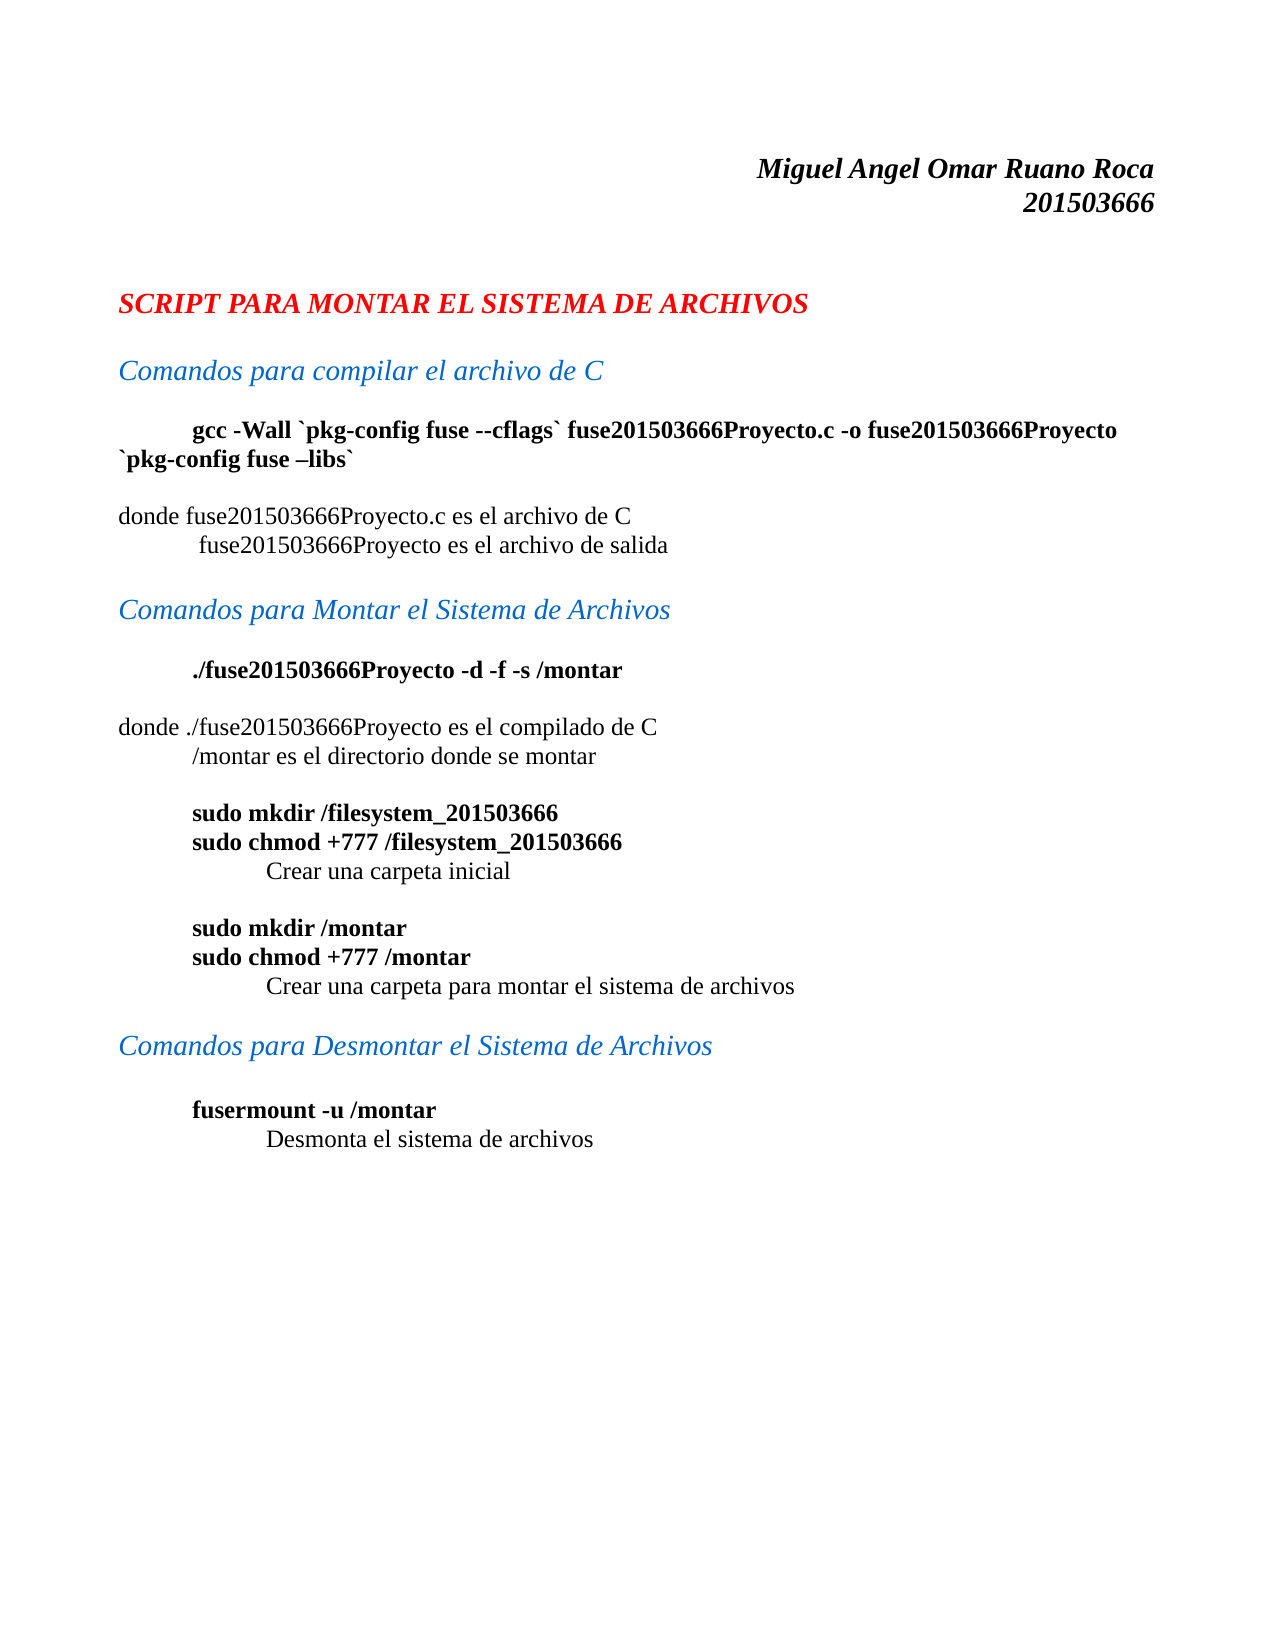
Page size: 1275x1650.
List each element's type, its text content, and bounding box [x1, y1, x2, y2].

text Comandos para compilar el archivo de C [118, 353, 1157, 386]
text Comandos para Desmontar el Sistema de Archivos [118, 1028, 1157, 1062]
text Comandos para Montar el Sistema de Archivos [118, 592, 1157, 626]
text sudo chmod +777 /filesystem_201503666 [118, 827, 1157, 856]
text Crear una carpeta inicial [118, 856, 1157, 885]
text fusermount -u /montar [118, 1096, 1157, 1124]
text gcc -Wall `pkg-config fuse --cflags` fuse201503666Proyecto.c -o fuse201503666Proyecto `pkg-config fuse –libs` [118, 415, 1157, 473]
text SCRIPT PARA MONTAR EL SISTEMA DE ARCHIVOS [118, 286, 1157, 319]
text donde fuse201503666Proyecto.c es el archivo de C fuse201503666Proyecto es el archivo de salida [118, 501, 1157, 559]
text sudo chmod +777 /montar [118, 942, 1157, 971]
text Miguel Angel Omar Ruano Roca [118, 152, 1157, 185]
text /montar es el directorio donde se montar [118, 741, 1157, 770]
text sudo mkdir /montar [118, 913, 1157, 942]
text Crear una carpeta para montar el sistema de archivos [118, 971, 1157, 1000]
text ./fuse201503666Proyecto -d -f -s /montar [118, 655, 1157, 683]
text Desmonta el sistema de archivos [118, 1124, 1157, 1153]
text donde ./fuse201503666Proyecto es el compilado de C [118, 712, 1157, 741]
text 201503666 [118, 185, 1157, 219]
text sudo mkdir /filesystem_201503666 [118, 798, 1157, 827]
